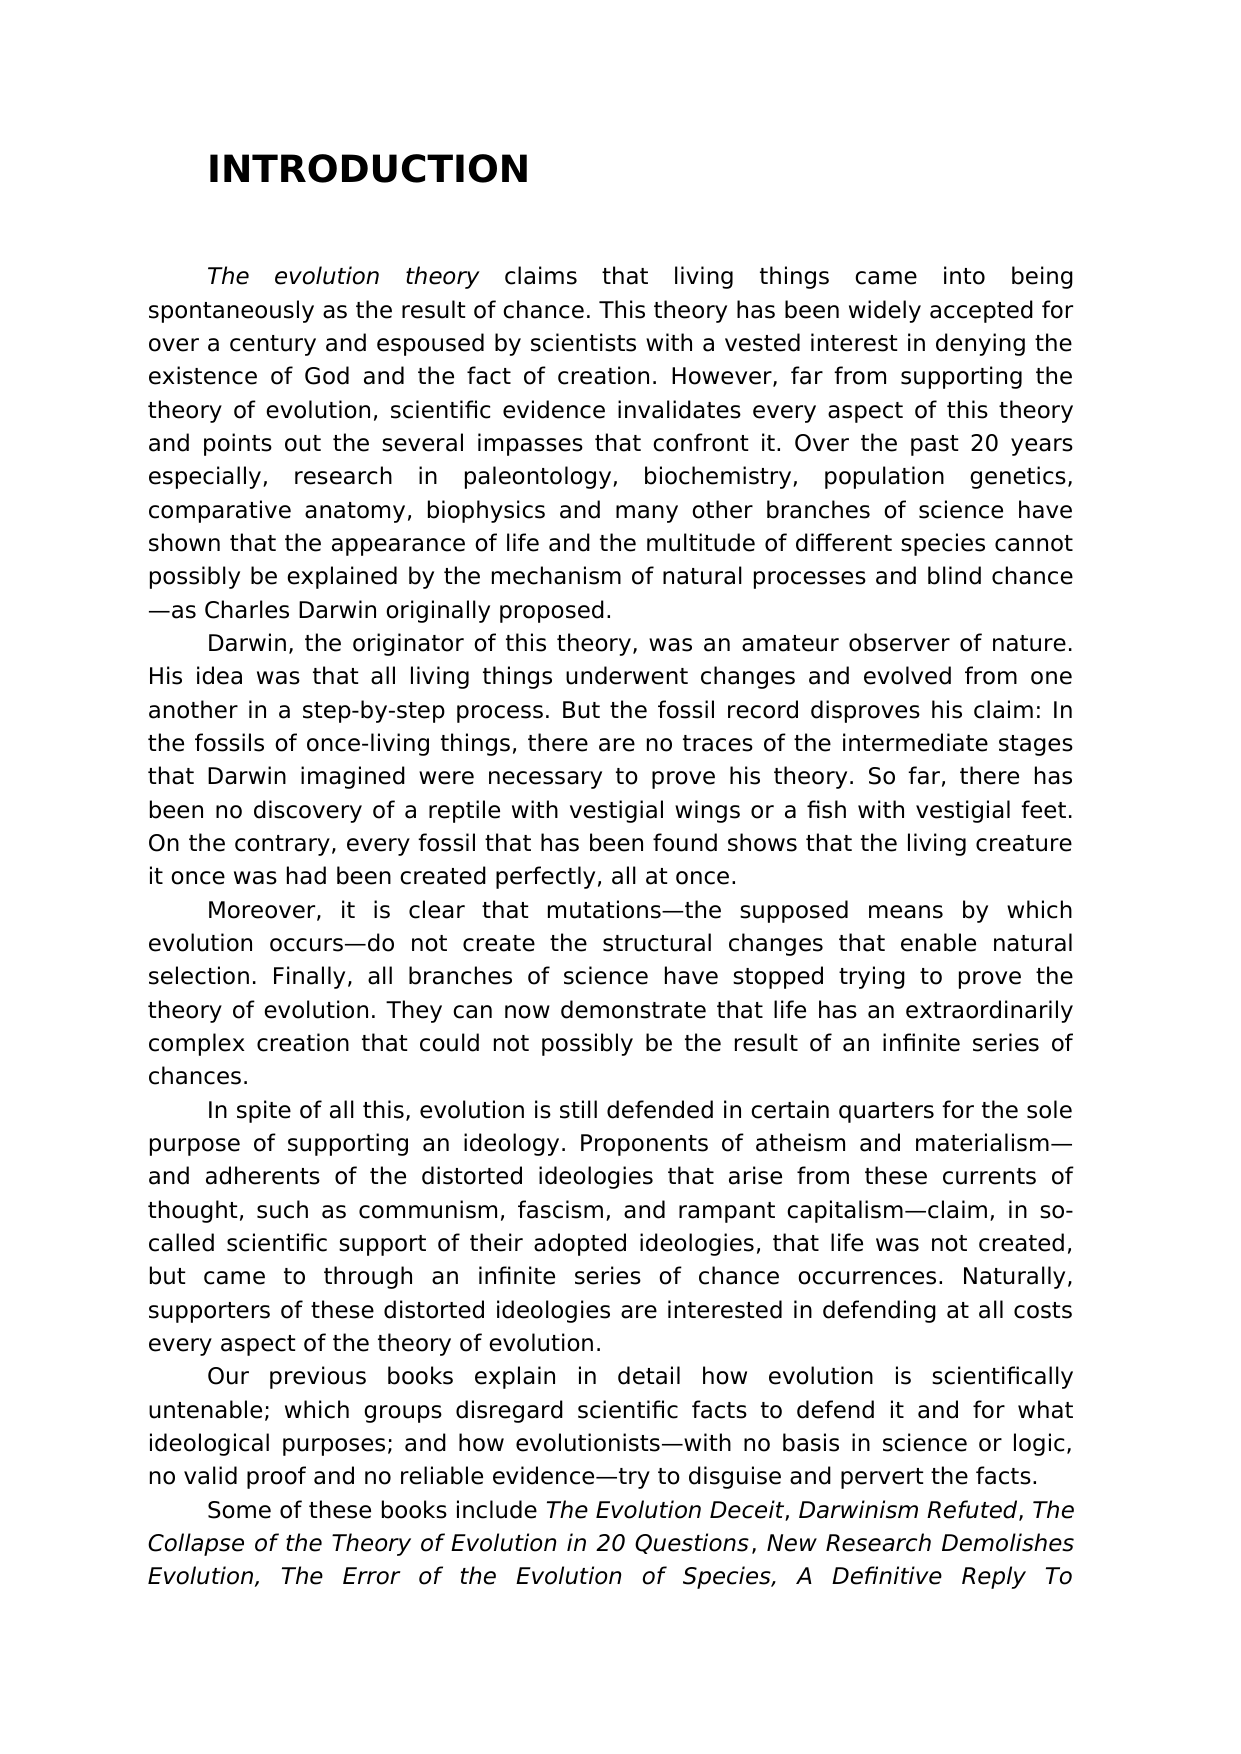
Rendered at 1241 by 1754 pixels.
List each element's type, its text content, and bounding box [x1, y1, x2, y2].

text Darwin, the originator of this theory, was an amateur observer of nature. His idea was that all living things underwent changes and evolved from one another in a step-by-step process. But the fossil record disproves his claim: In the fossils of once-living things, there are no traces of the intermediate stages that Darwin imagined were necessary to prove his theory. So far, there has been no discovery of a reptile with vestigial wings or a fish with vestigial feet. On the contrary, every fossil that has been found shows that the living creature it once was had been created perfectly, all at once. [148, 625, 1075, 891]
text Moreover, it is clear that mutations—the supposed means by which evolution occurs—do not create the structural changes that enable natural selection. Finally, all branches of science have stopped trying to prove the theory of evolution. They can now demonstrate that life has an extraordinarily complex creation that could not possibly be the result of an infinite series of chances. [148, 891, 1075, 1091]
text In spite of all this, evolution is still defended in certain quarters for the sole purpose of supporting an ideology. Proponents of atheism and materialism—and adherents of the distorted ideologies that arise from these currents of thought, such as communism, fascism, and rampant capitalism—claim, in so-called scientific support of their adopted ideologies, that life was not created, but came to through an infinite series of chance occurrences. Naturally, supporters of these distorted ideologies are interested in defending at all costs every aspect of the theory of evolution. [148, 1091, 1075, 1358]
text The evolution theory claims that living things came into being spontaneously as the result of chance. This theory has been widely accepted for over a century and espoused by scientists with a vested interest in denying the existence of God and the fact of creation. However, far from supporting the theory of evolution, scientific evidence invalidates every aspect of this theory and points out the several impasses that confront it. Over the past 20 years especially, research in paleontology, biochemistry, population genetics, comparative anatomy, biophysics and many other branches of science have shown that the appearance of life and the multitude of different species cannot possibly be explained by the mechanism of natural processes and blind chance—as Charles Darwin originally proposed. [148, 258, 1075, 625]
text Our previous books explain in detail how evolution is scientifically untenable; which groups disregard scientific facts to defend it and for what ideological purposes; and how evolutionists—with no basis in science or logic, no valid proof and no reliable evidence—try to disguise and pervert the facts. [148, 1358, 1075, 1491]
text INTRODUCTION [148, 148, 1075, 191]
text Some of these books include The Evolution Deceit, Darwinism Refuted, The Collapse of the Theory of Evolution in 20 Questions, New Research Demolishes Evolution, The Error of the Evolution of Species, A Definitive Reply To [148, 1491, 1075, 1591]
